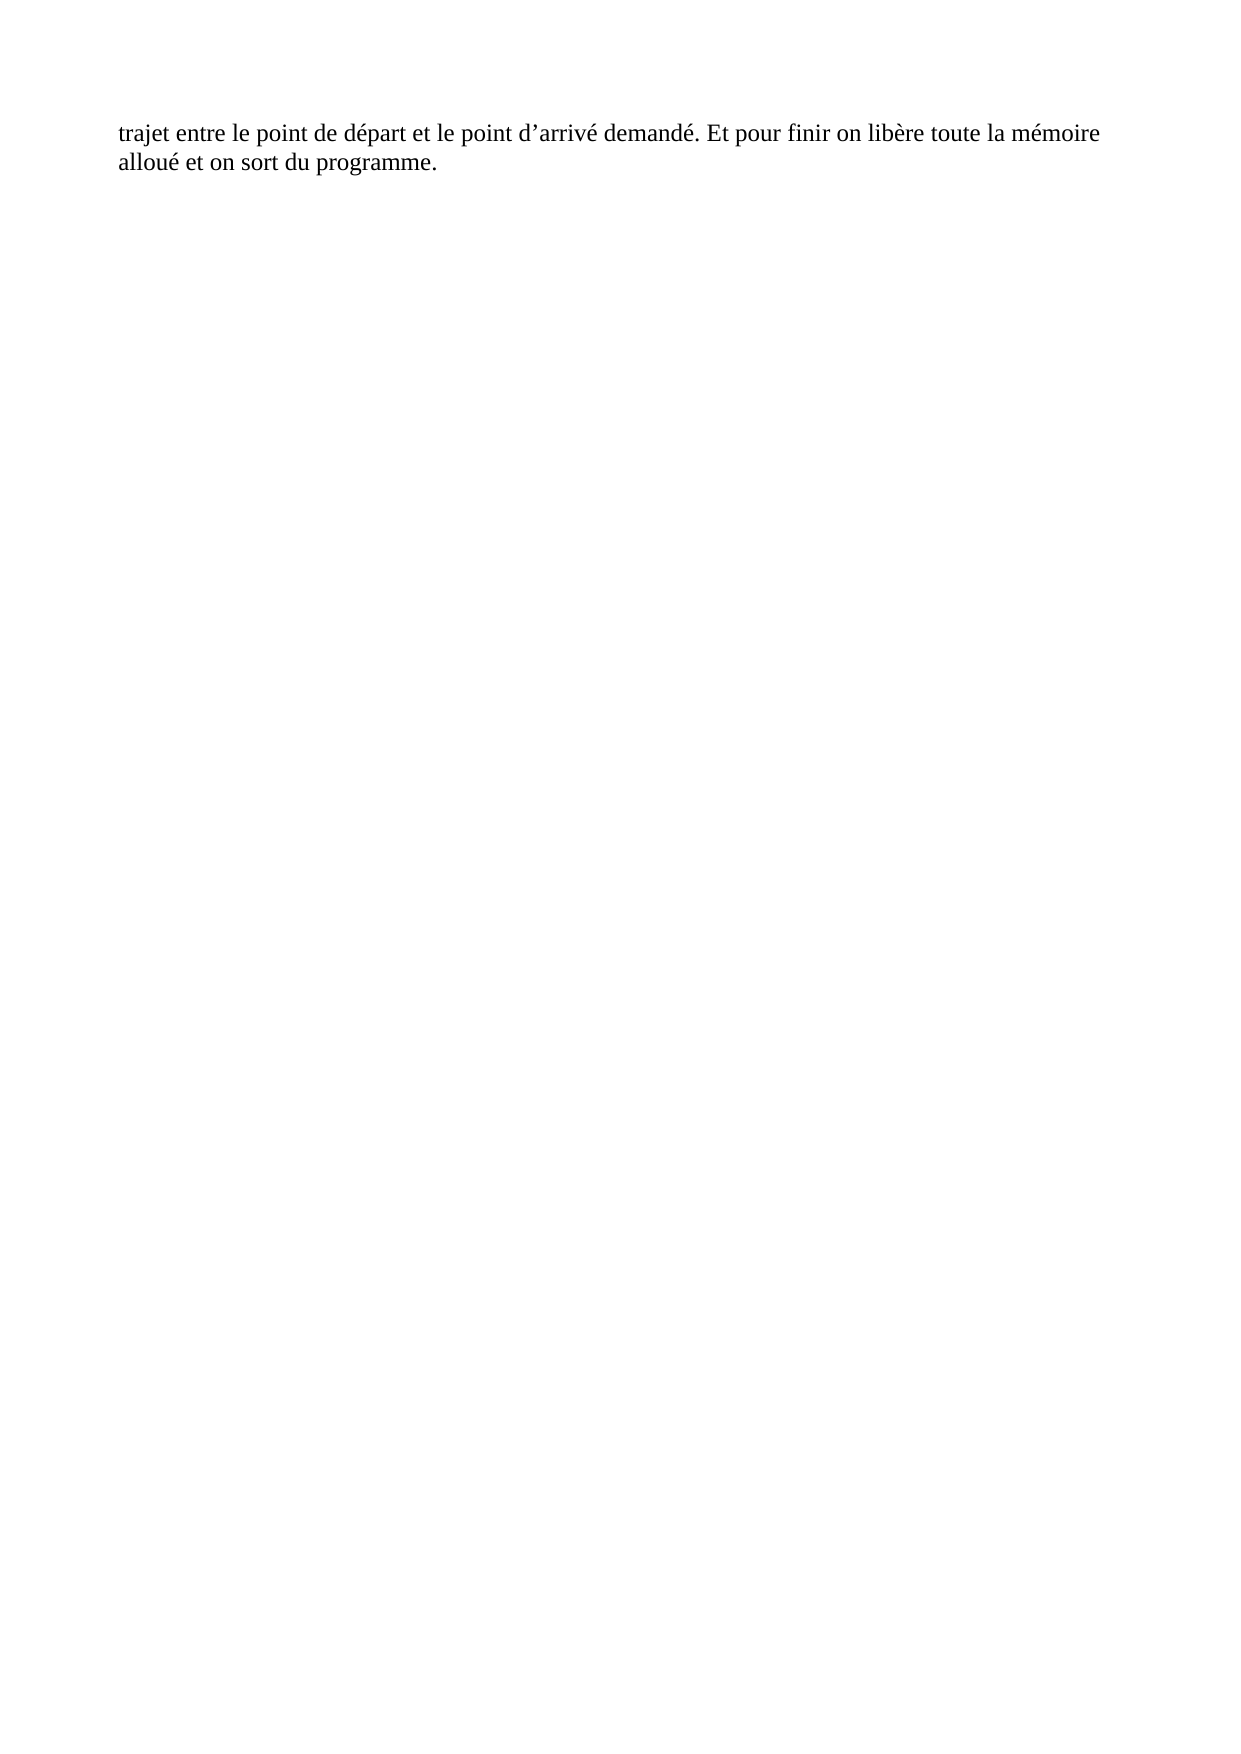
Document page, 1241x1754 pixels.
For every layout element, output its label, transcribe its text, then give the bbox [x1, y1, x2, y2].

text trajet entre le point de départ et le point d’arrivé demandé. Et pour finir on libère toute la mémoire alloué et on sort du programme. [118, 118, 1122, 176]
